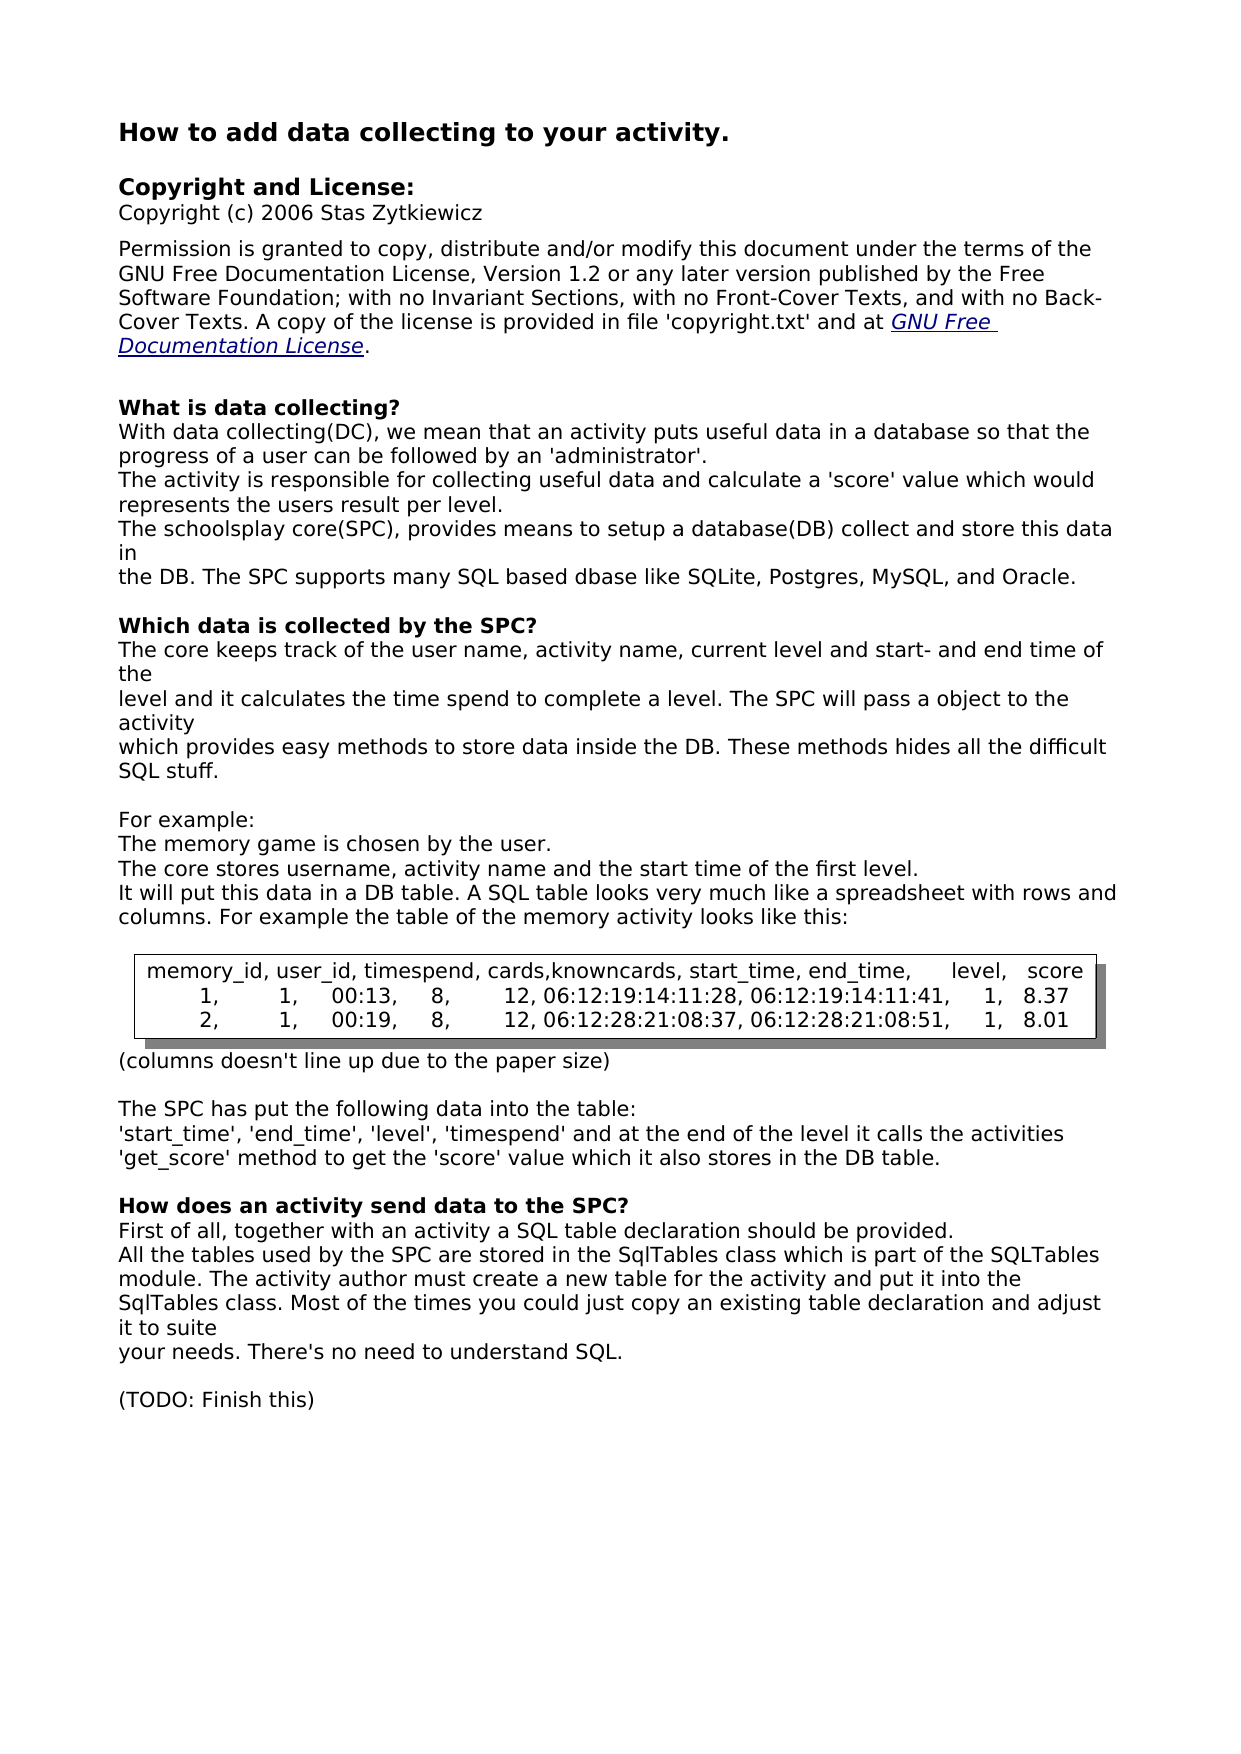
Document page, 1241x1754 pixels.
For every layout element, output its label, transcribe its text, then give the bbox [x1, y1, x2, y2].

text represents the users result per level. [118, 493, 1122, 517]
text What is data collecting? [118, 396, 1122, 420]
text The schoolsplay core(SPC), provides means to setup a database(DB) collect and store this data in [118, 517, 1122, 565]
text which provides easy methods to store data inside the DB. These methods hides all the difficult [118, 735, 1122, 759]
text The SPC has put the following data into the table: [118, 1097, 1122, 1122]
text The memory game is chosen by the user. [118, 832, 1122, 857]
text 'start_time', 'end_time', 'level', 'timespend' and at the end of the level it calls the activities 'get_score' method to get the 'score' value which it also stores in the DB table. [118, 1122, 1122, 1170]
text the DB. The SPC supports many SQL based dbase like SQLite, Postgres, MySQL, and Oracle. [118, 565, 1122, 590]
text your needs. There's no need to understand SQL. [118, 1340, 1122, 1364]
text It will put this data in a DB table. A SQL table looks very much like a spreadsheet with rows and [118, 881, 1122, 905]
text progress of a user can be followed by an 'administrator'. [118, 444, 1122, 468]
text How does an activity send data to the SPC? [118, 1194, 1122, 1219]
text Copyright (c) 2006 Stas Zytkiewicz [118, 201, 1122, 225]
table_header memory_id, user_id, timespend, cards,knowncards, start_time, end_time, level, score 1, 1, 00:13, 8, 12, 06:12:19:14:11:28, 06:12:19:14:11:41, 1, 8.37 2, 1, 00:19, 8, 12, 06:12:28:21:08:37, 06:12:28:21:08:51, 1, 8.01 [135, 955, 1096, 1038]
text The activity is responsible for collecting useful data and calculate a 'score' value which would [118, 468, 1122, 493]
text columns. For example the table of the memory activity looks like this: [118, 905, 1122, 929]
text With data collecting(DC), we mean that an activity puts useful data in a database so that the [118, 420, 1122, 444]
text How to add data collecting to your activity. [118, 118, 1122, 147]
text (TODO: Finish this) [118, 1388, 1122, 1413]
text (columns doesn't line up due to the paper size) [118, 1049, 1122, 1073]
text Which data is collected by the SPC? [118, 614, 1122, 638]
text level and it calculates the time spend to complete a level. The SPC will pass a object to the activity [118, 687, 1122, 735]
text Permission is granted to copy, distribute and/or modify this document under the terms of the GNU Free Documentation License, Version 1.2 or any later version published by the Free Software Foundation; with no Invariant Sections, with no Front-Cover Texts, and with no Back-Cover Texts. A copy of the license is provided in file 'copyright.txt' and at GNU Free Documentation License. [118, 237, 1122, 359]
text The core keeps track of the user name, activity name, current level and start- and end time of the [118, 638, 1122, 687]
text The core stores username, activity name and the start time of the first level. [118, 857, 1122, 881]
text All the tables used by the SPC are stored in the SqlTables class which is part of the SQLTables module. The activity author must create a new table for the activity and put it into the SqlTables class. Most of the times you could just copy an existing table declaration and adjust it to suite [118, 1243, 1122, 1340]
text Copyright and License: [118, 174, 1122, 201]
text For example: [118, 808, 1122, 832]
text SQL stuff. [118, 759, 1122, 784]
text First of all, together with an activity a SQL table declaration should be provided. [118, 1219, 1122, 1243]
